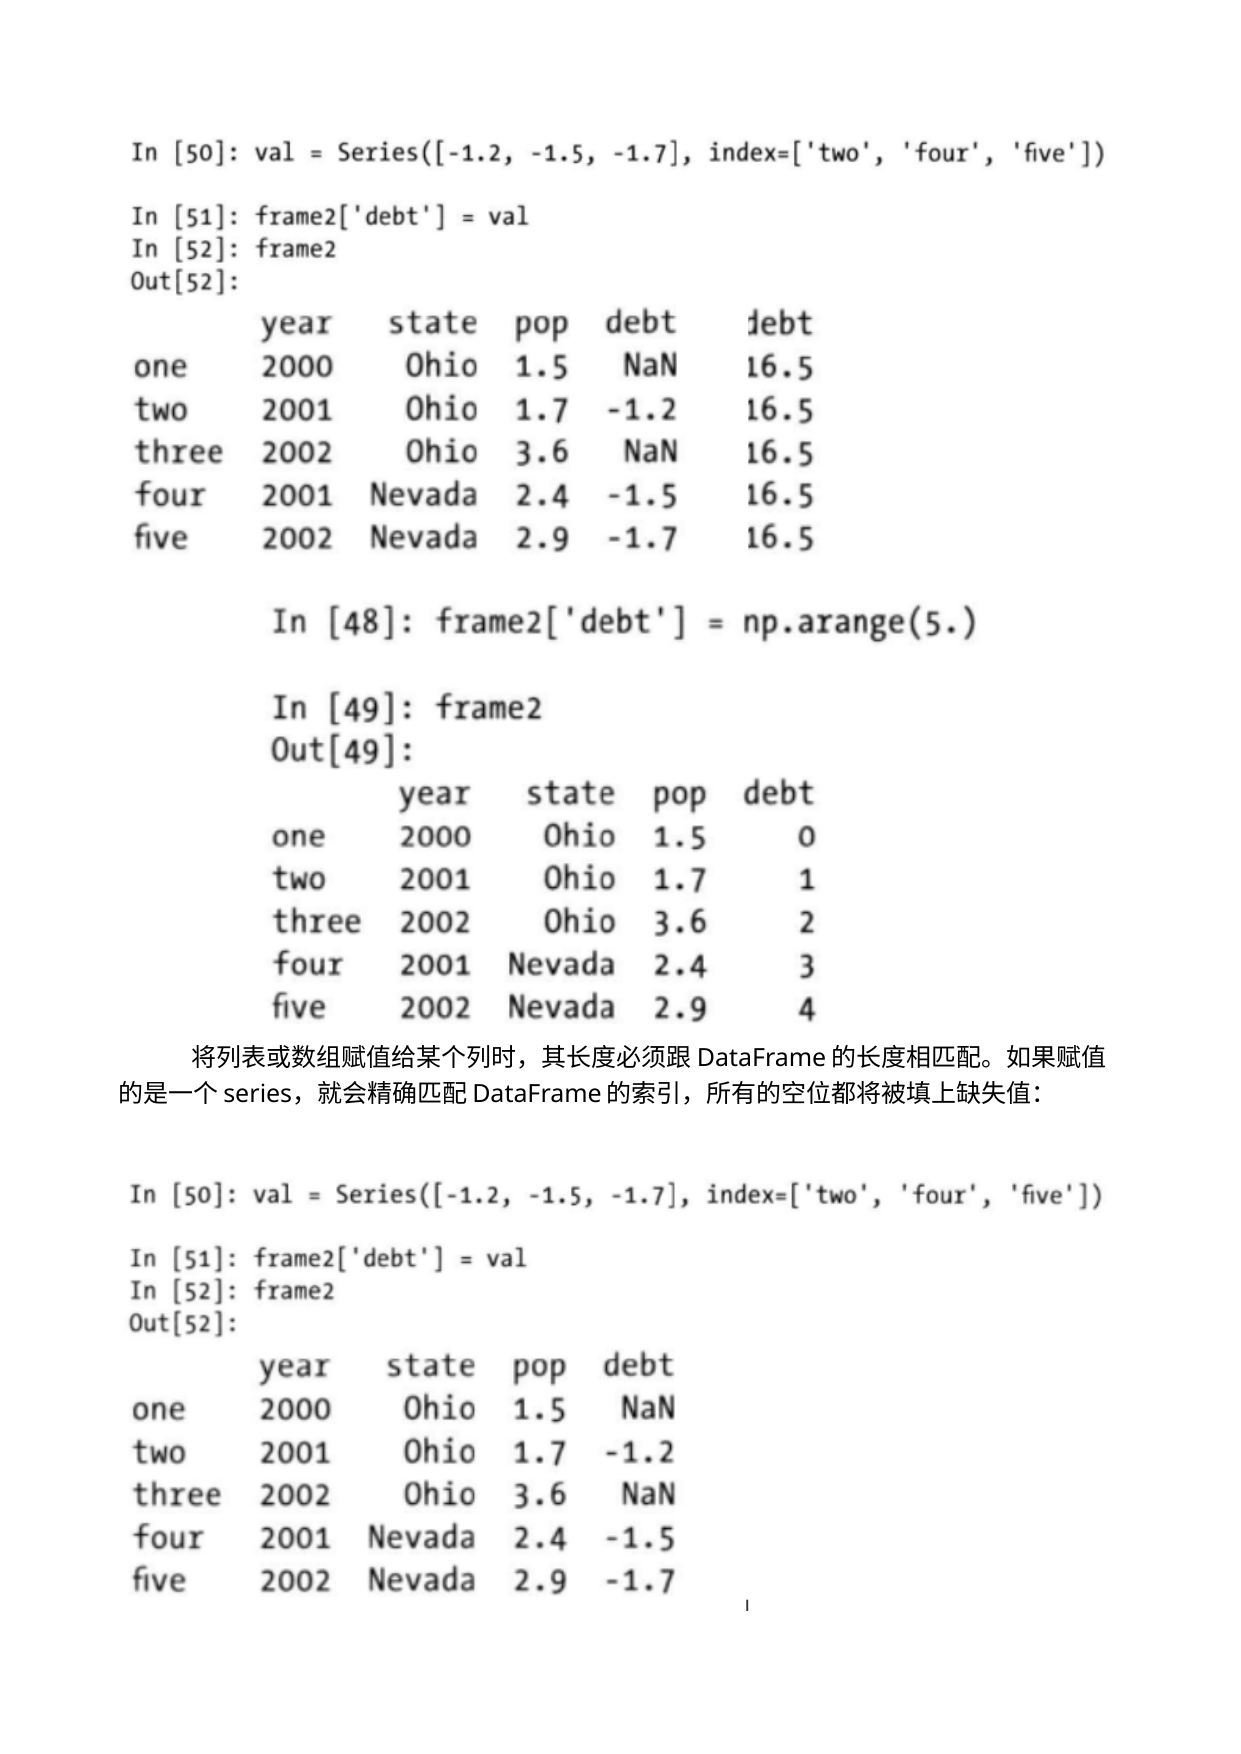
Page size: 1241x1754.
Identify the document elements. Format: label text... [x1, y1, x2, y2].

picture [118, 1168, 1122, 1611]
text 将列表或数组赋值给某个列时，其长度必须跟DataFrame的长度相匹配。如果赋值的是一个series，就会精确匹配DataFrame的索引，所有的空位都将被填上缺失值： [118, 303, 1122, 1109]
picture [101, 118, 1123, 1037]
